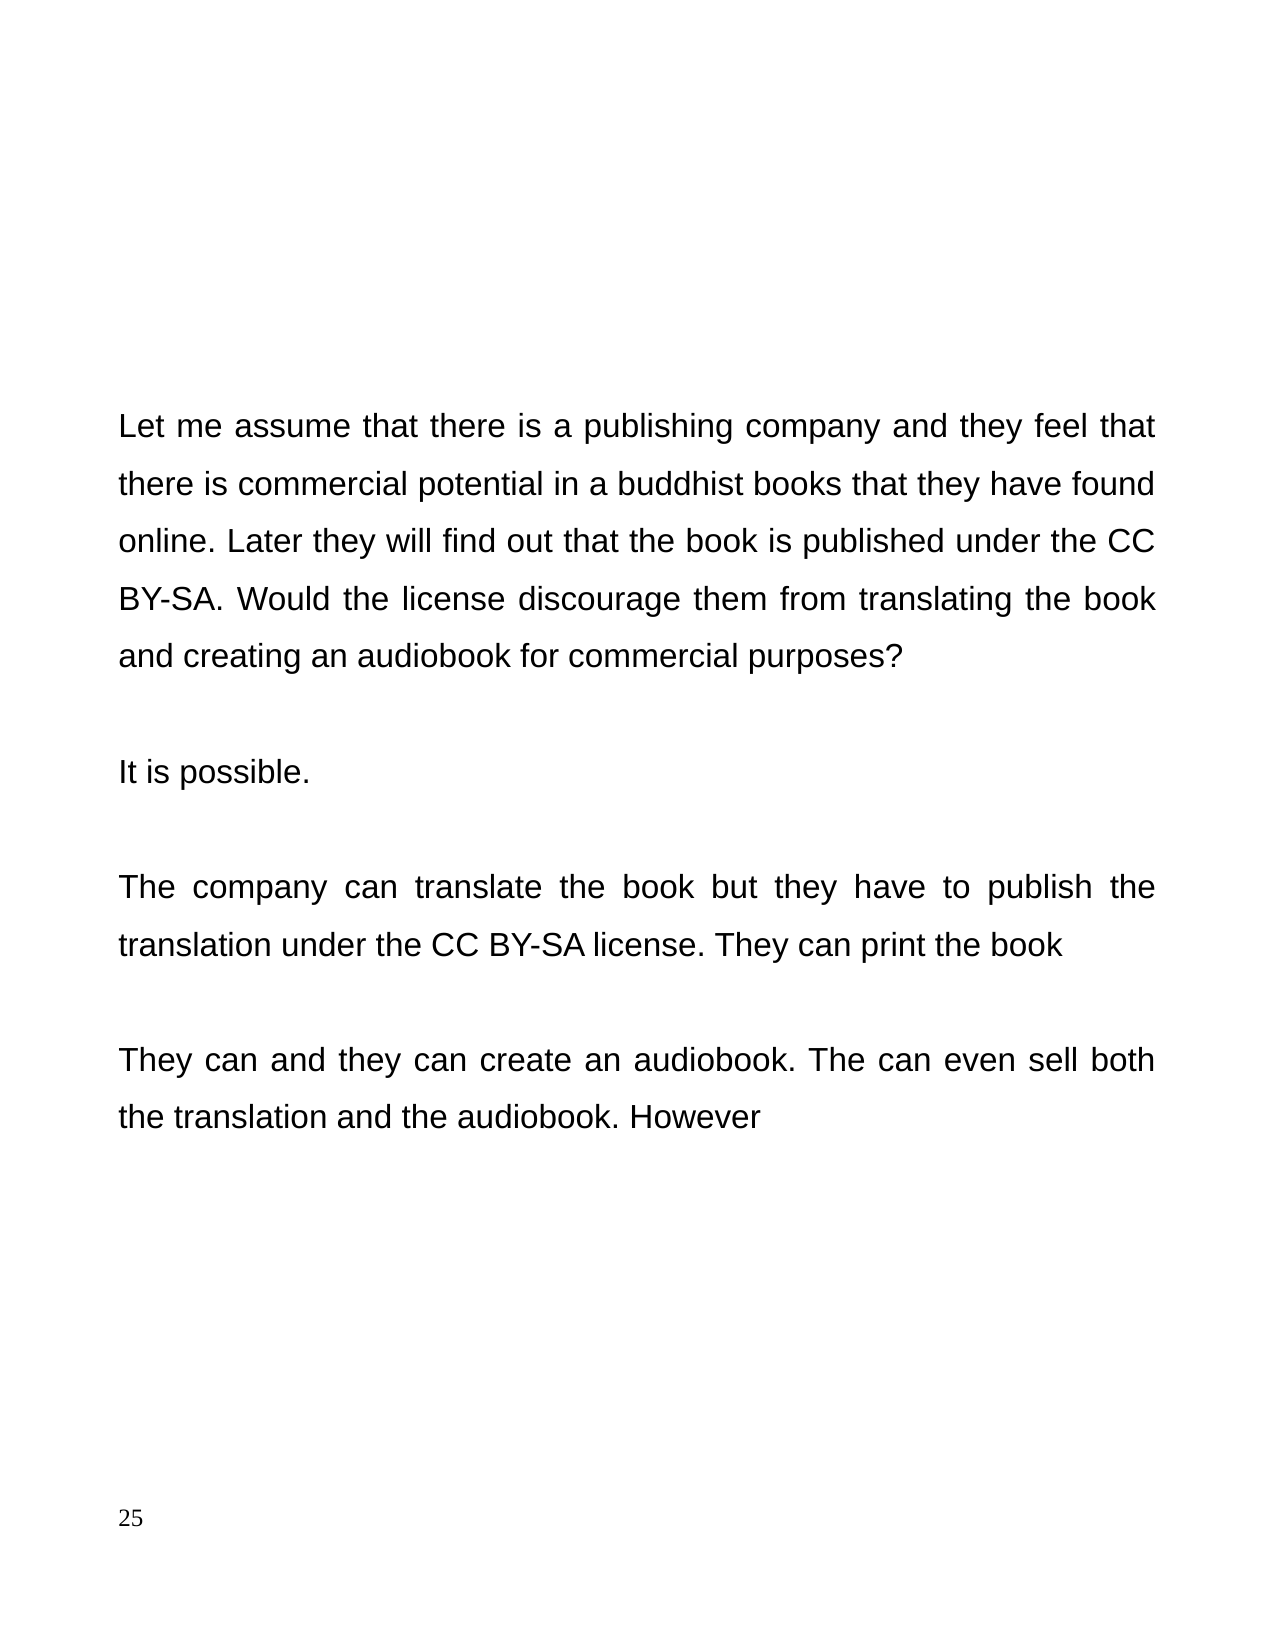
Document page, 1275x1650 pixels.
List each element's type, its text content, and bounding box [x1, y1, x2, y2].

text They can and they can create an audiobook. The can even sell both the translation and the audiobook. However [118, 1040, 1157, 1136]
text Let me assume that there is a publishing company and they feel that there is commercial potential in a buddhist books that they have found online. Later they will find out that the book is published under the CC BY-SA. Would the license discourage them from translating the book and creating an audiobook for commercial purposes? [118, 406, 1157, 675]
text It is possible. [118, 752, 1157, 790]
text The company can translate the book but they have to publish the translation under the CC BY-SA license. They can print the book [118, 867, 1157, 963]
